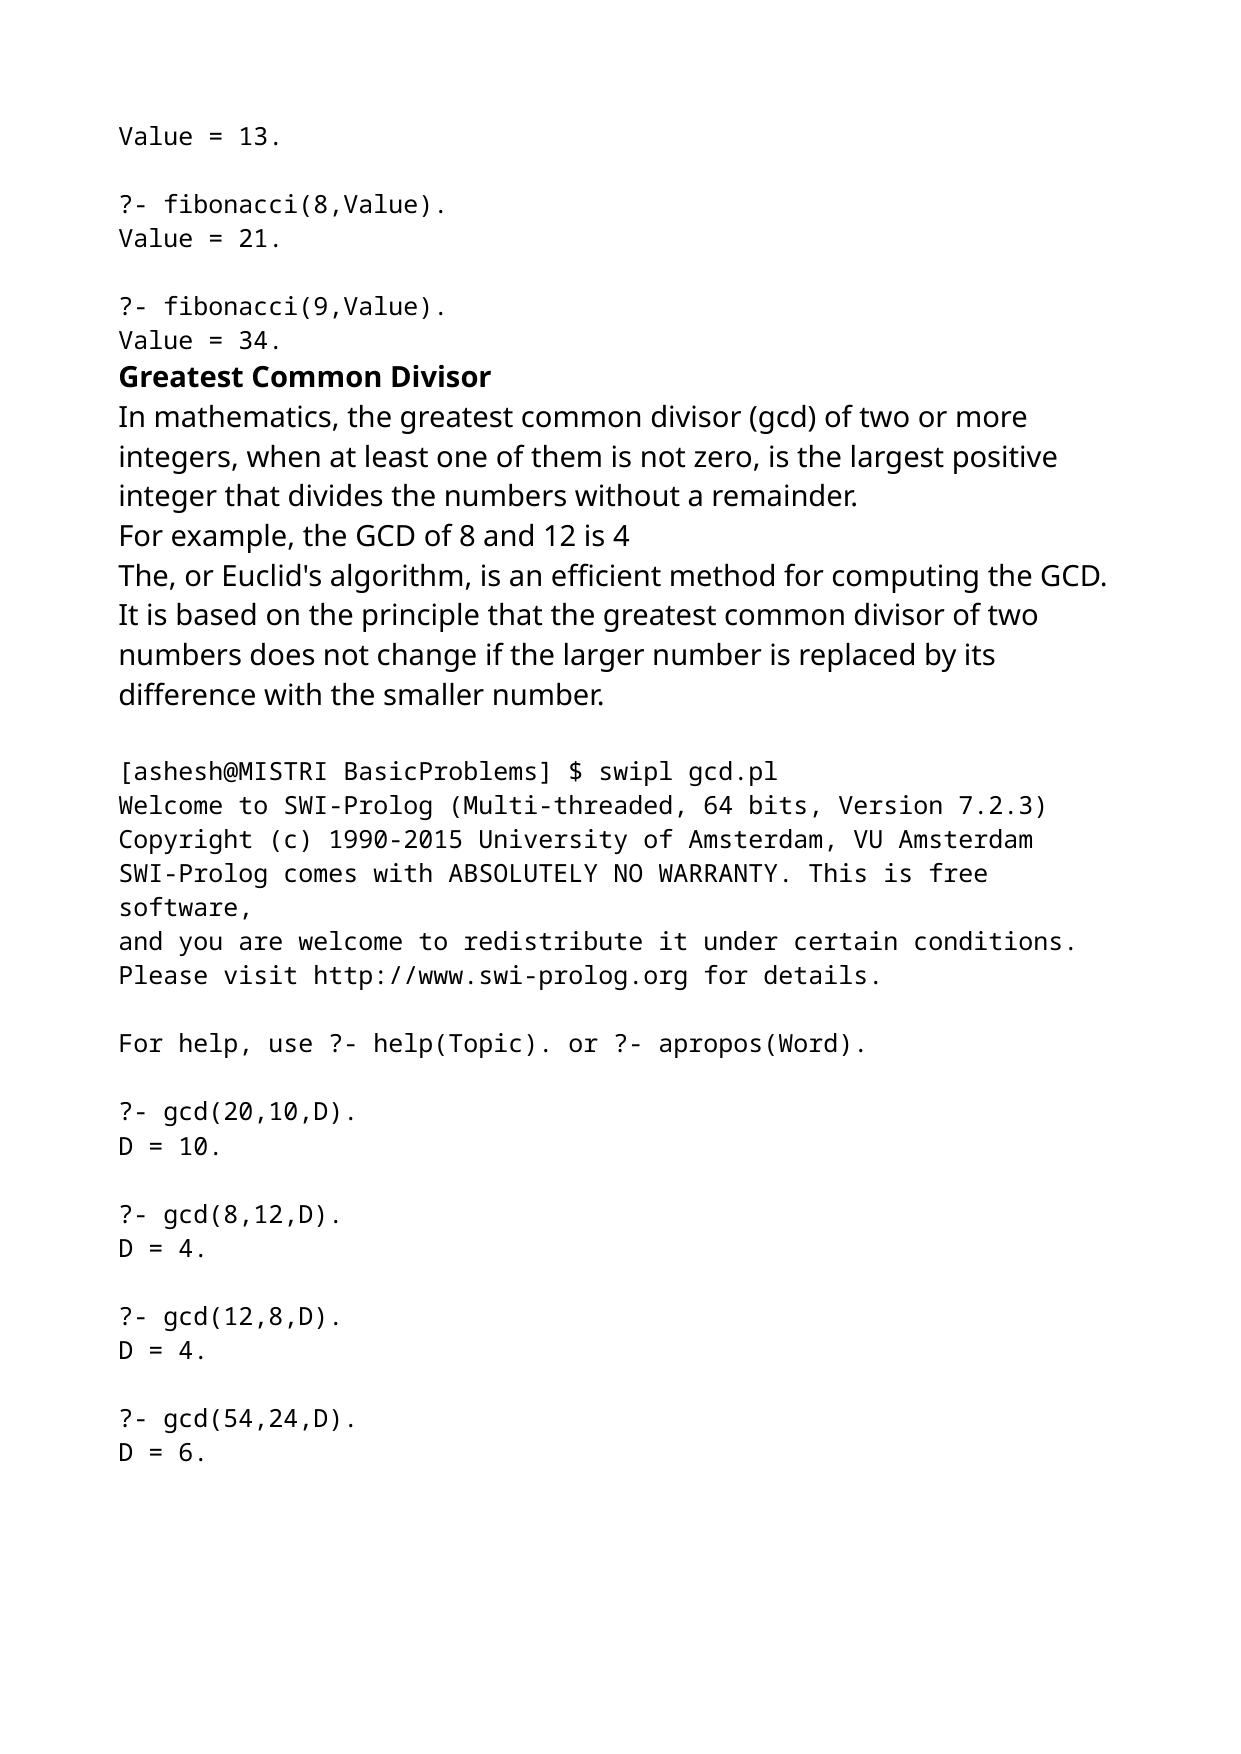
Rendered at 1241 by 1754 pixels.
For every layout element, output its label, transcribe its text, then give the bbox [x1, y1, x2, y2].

text ?- gcd(20,10,D). [118, 1094, 1122, 1128]
text For example, the GCD of 8 and 12 is 4 [118, 515, 1122, 555]
text D = 10. [118, 1128, 1122, 1162]
text ?- fibonacci(9,Value). [118, 288, 1122, 322]
text Welcome to SWI-Prolog (Multi-threaded, 64 bits, Version 7.2.3) [118, 787, 1122, 822]
text [ashesh@MISTRI BasicProblems] $ swipl gcd.pl [118, 753, 1122, 787]
text SWI-Prolog comes with ABSOLUTELY NO WARRANTY. This is free software, [118, 856, 1122, 924]
text D = 4. [118, 1332, 1122, 1367]
text Value = 13. [118, 118, 1122, 152]
text For help, use ?- help(Topic). or ?- apropos(Word). [118, 1026, 1122, 1060]
text Please visit http://www.swi-prolog.org for details. [118, 958, 1122, 992]
text D = 6. [118, 1435, 1122, 1469]
text Value = 21. [118, 220, 1122, 254]
text Greatest Common Divisor [118, 357, 1122, 396]
text Value = 34. [118, 322, 1122, 357]
text ?- gcd(54,24,D). [118, 1401, 1122, 1435]
text D = 4. [118, 1230, 1122, 1264]
text In mathematics, the greatest common divisor (gcd) of two or more integers, when at least one of them is not zero, is the largest positive integer that divides the numbers without a remainder. [118, 396, 1122, 515]
text ?- gcd(8,12,D). [118, 1196, 1122, 1230]
text Copyright (c) 1990-2015 University of Amsterdam, VU Amsterdam [118, 822, 1122, 856]
text ?- gcd(12,8,D). [118, 1298, 1122, 1332]
text ?- fibonacci(8,Value). [118, 186, 1122, 220]
text The, or Euclid's algorithm, is an efficient method for computing the GCD. It is based on the principle that the greatest common divisor of two numbers does not change if the larger number is replaced by its difference with the smaller number. [118, 555, 1122, 714]
text and you are welcome to redistribute it under certain conditions. [118, 924, 1122, 958]
